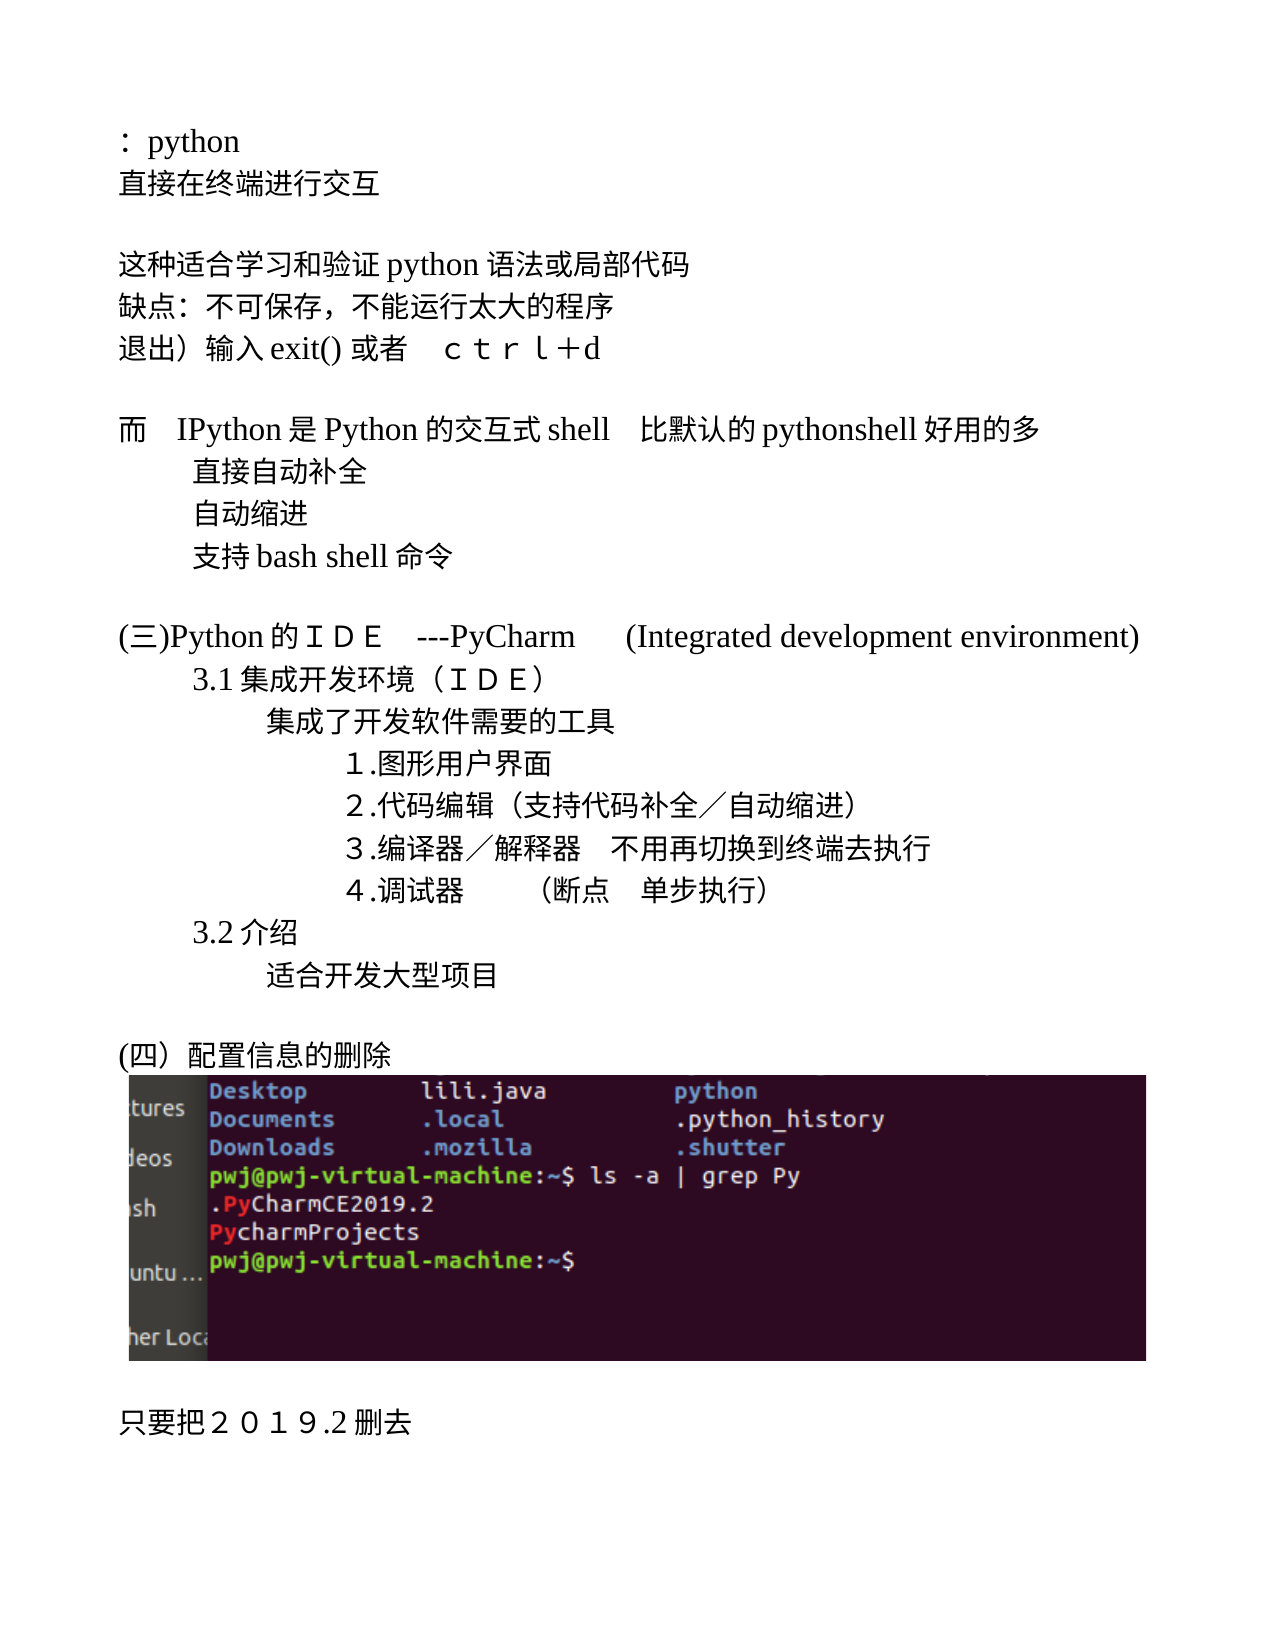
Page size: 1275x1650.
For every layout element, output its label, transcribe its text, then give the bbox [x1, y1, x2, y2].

text 3.1集成开发环境（ＩＤＥ） [118, 656, 1157, 698]
text 集成了开发软件需要的工具 [118, 698, 1157, 741]
text (三)Python的ＩＤＥ ---PyCharm (Integrated development environment) [118, 614, 1157, 656]
text 而 IPython是Python的交互式shell 比默认的pythonshell好用的多 [118, 406, 1157, 448]
text 3.2介绍 [118, 910, 1157, 952]
text ：python [118, 118, 1157, 160]
text (四）配置信息的删除 [118, 1033, 1157, 1075]
text 这种适合学习和验证python语法或局部代码 [118, 241, 1157, 283]
text 支持bash shell命令 [118, 533, 1157, 575]
text 缺点：不可保存，不能运行太大的程序 [118, 283, 1157, 326]
text 退出）输入exit() 或者 ｃｔｒｌ＋d [118, 326, 1157, 368]
picture [128, 1075, 1147, 1361]
text ３.编译器／解释器 不用再切换到终端去执行 [118, 825, 1157, 867]
text 适合开发大型项目 [118, 952, 1157, 994]
text ４.调试器 （断点 单步执行） [118, 867, 1157, 910]
text １.图形用户界面 [118, 741, 1157, 783]
text 只要把２０１９.2删去 [118, 1399, 1157, 1442]
text 自动缩进 [118, 491, 1157, 533]
text ２.代码编辑（支持代码补全／自动缩进） [118, 783, 1157, 825]
text 直接自动补全 [118, 448, 1157, 491]
text 直接在终端进行交互 [118, 160, 1157, 203]
